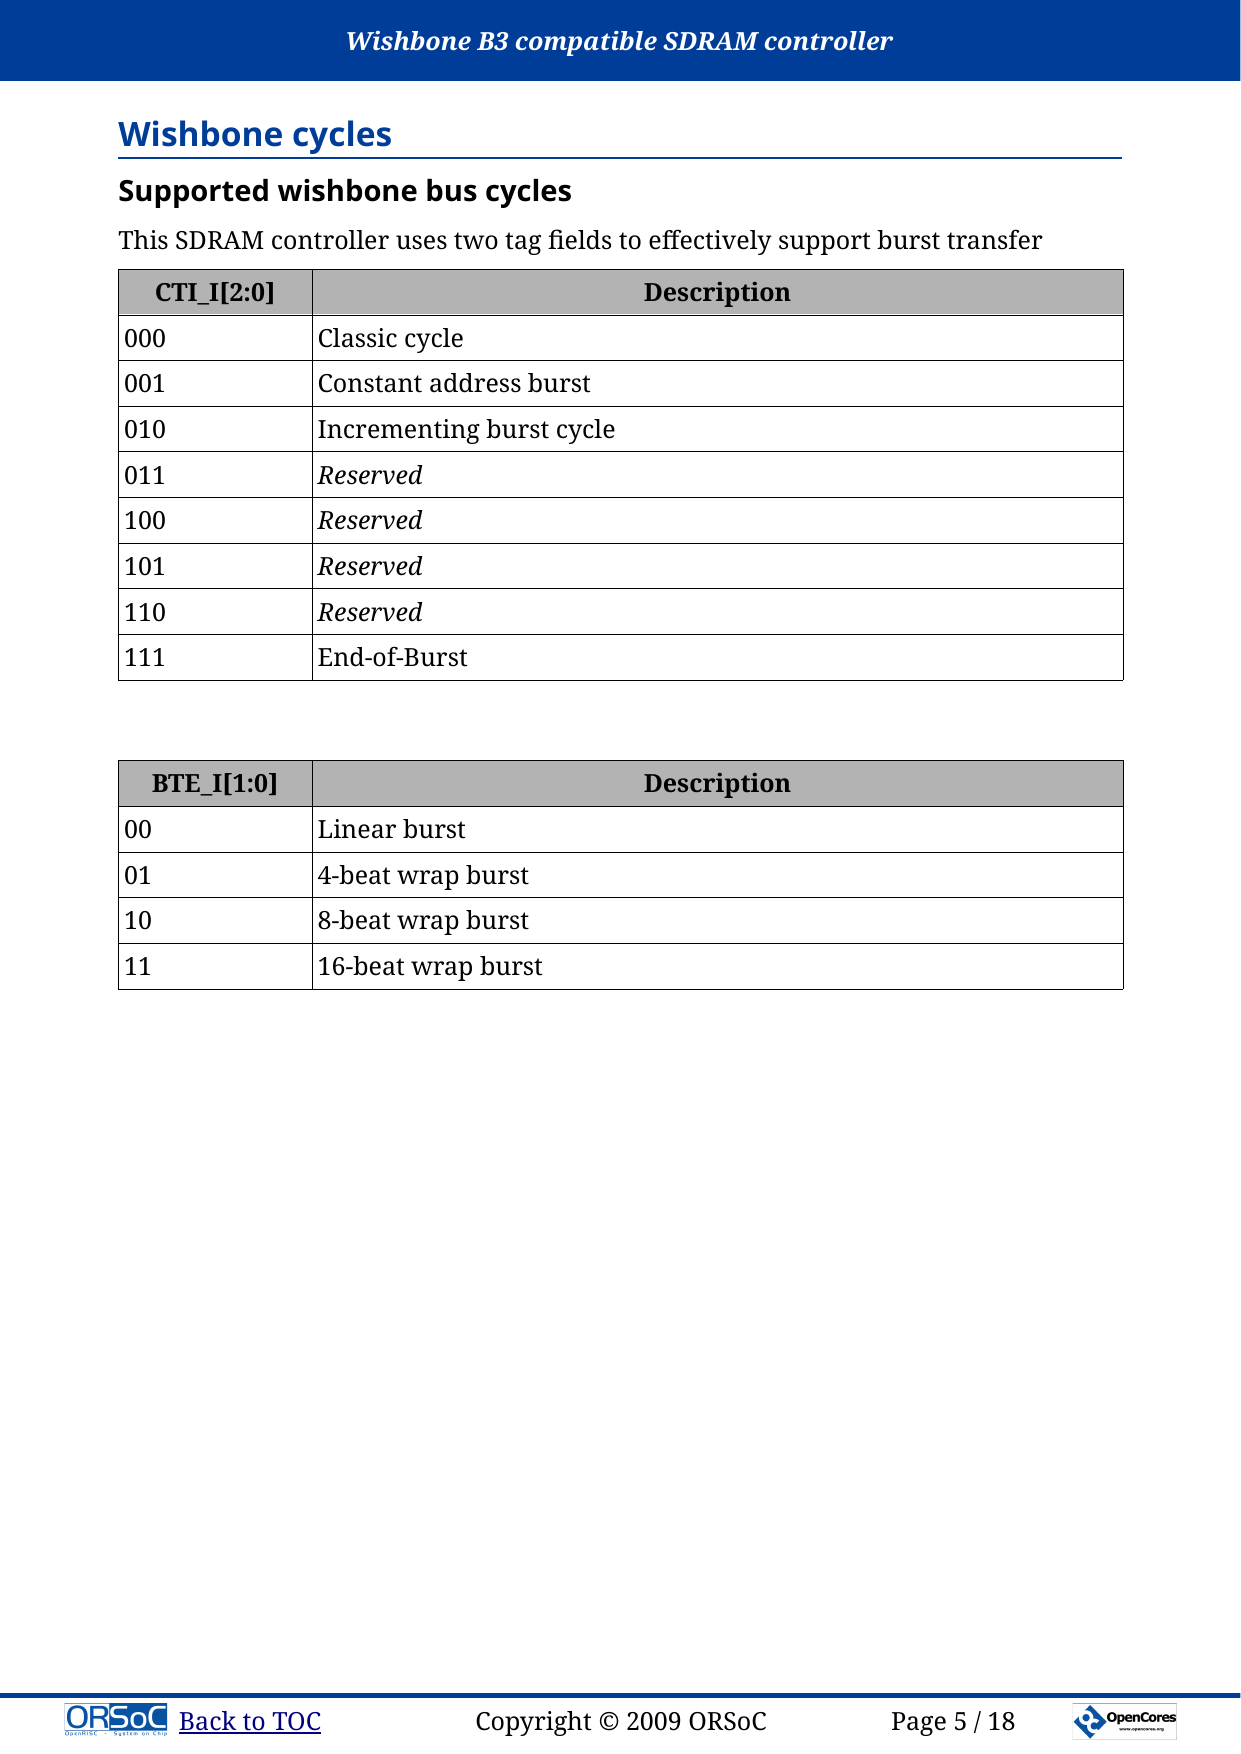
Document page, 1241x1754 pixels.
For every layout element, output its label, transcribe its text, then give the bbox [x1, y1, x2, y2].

subtitle Wishbone cycles [118, 111, 1122, 157]
table_cell 01 [119, 853, 312, 897]
table_header Description [313, 761, 1123, 806]
table_cell 001 [119, 361, 312, 406]
table_cell Reserved [313, 544, 1123, 588]
table_cell Reserved [313, 589, 1123, 634]
table_cell 4-beat wrap burst [313, 853, 1123, 897]
table_cell Incrementing burst cycle [313, 407, 1123, 451]
text This SDRAM controller uses two tag fields to effectively support burst transfer [118, 222, 1122, 256]
table_cell 100 [119, 498, 312, 543]
table_cell 00 [119, 807, 312, 852]
table_cell End-of-Burst [313, 635, 1123, 679]
table_header BTE_I[1:0] [119, 761, 312, 806]
table_cell 11 [119, 944, 312, 988]
picture [1072, 1703, 1177, 1740]
table_cell 16-beat wrap burst [313, 944, 1123, 988]
subtitle Supported wishbone bus cycles [118, 171, 1122, 210]
table_cell 110 [119, 589, 312, 634]
table_cell 101 [119, 544, 312, 588]
table_header CTI_I[2:0] [119, 270, 312, 314]
table_cell Constant address burst [313, 361, 1123, 406]
table_cell 011 [119, 452, 312, 497]
table_cell 111 [119, 635, 312, 679]
table_cell Reserved [313, 498, 1123, 543]
table_cell 010 [119, 407, 312, 451]
table_cell 000 [119, 316, 312, 360]
table_cell Classic cycle [313, 316, 1123, 360]
table_cell Reserved [313, 452, 1123, 497]
picture [64, 1703, 168, 1736]
table_cell Linear burst [313, 807, 1123, 852]
table_cell 10 [119, 898, 312, 943]
table_header Description [313, 270, 1123, 314]
table_cell 8-beat wrap burst [313, 898, 1123, 943]
